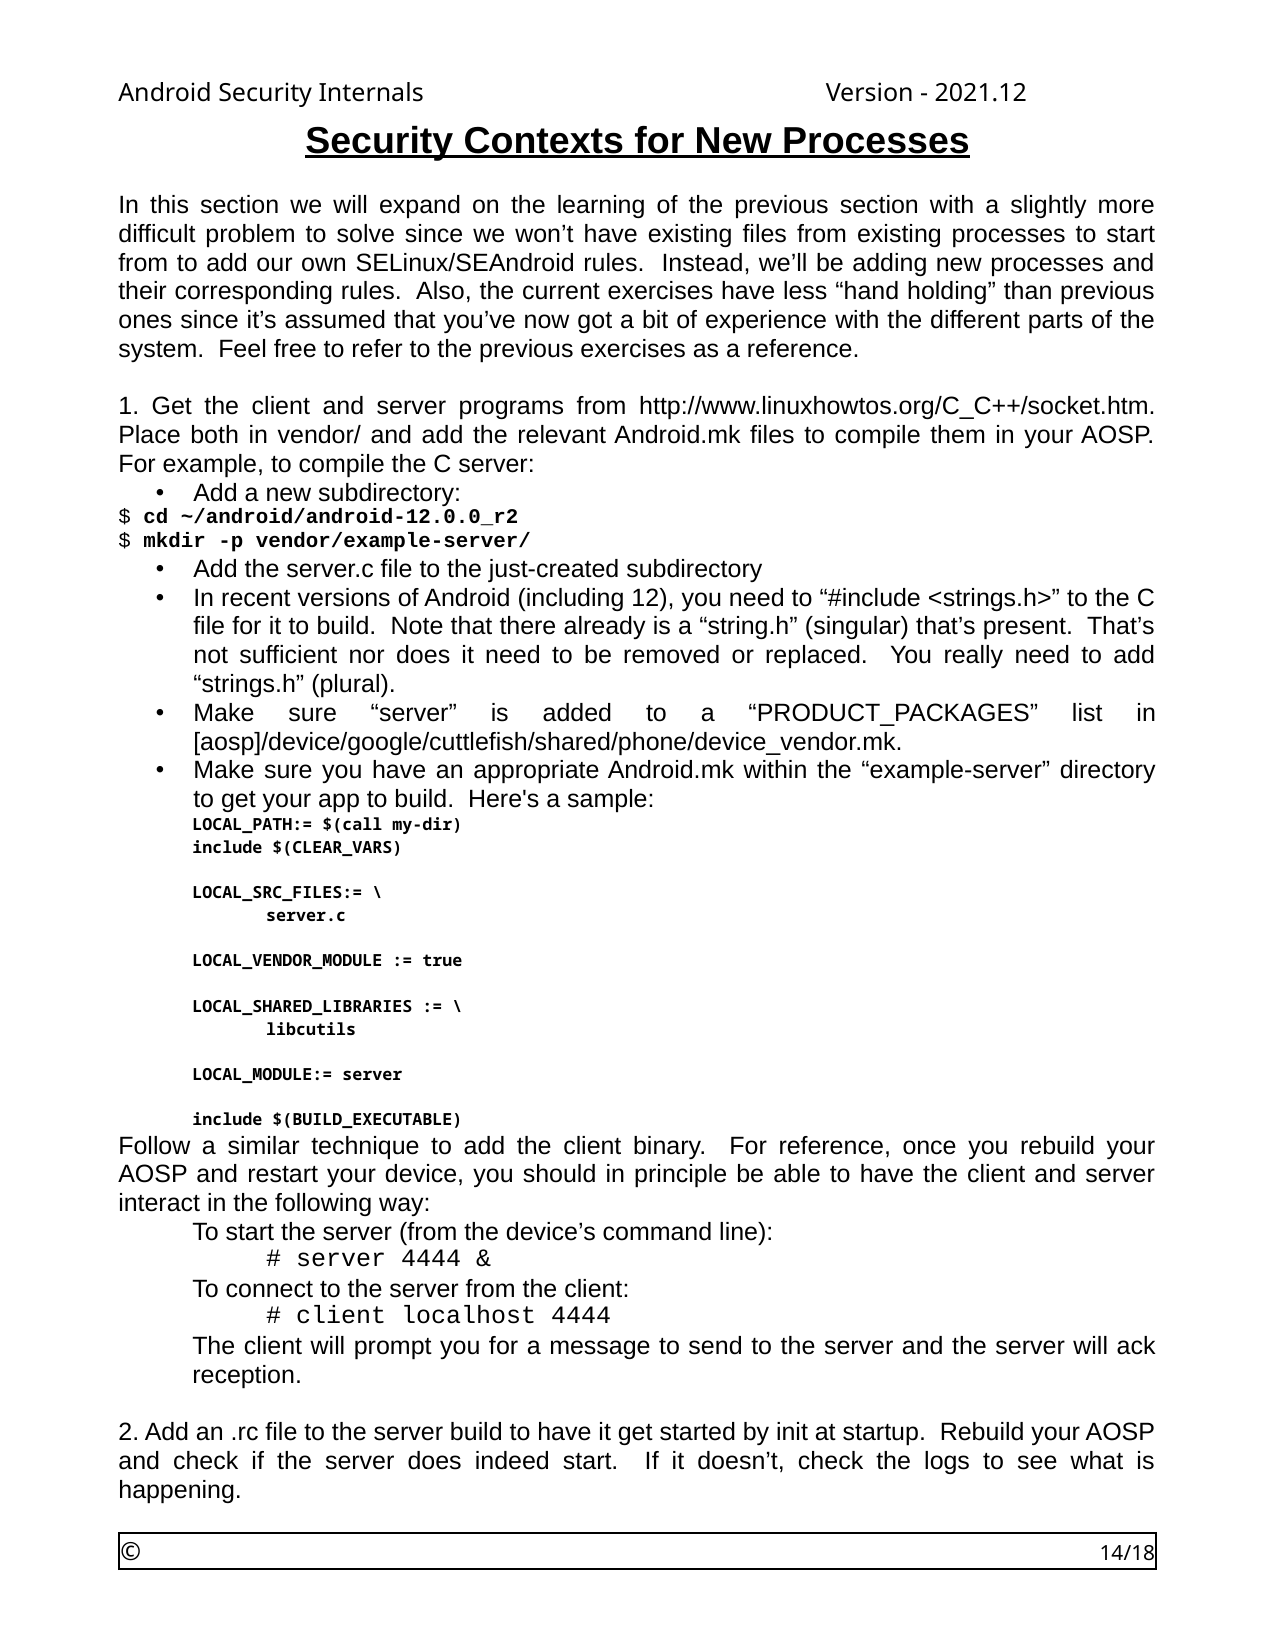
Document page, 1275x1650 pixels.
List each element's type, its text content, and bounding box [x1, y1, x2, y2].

text server.c [192, 904, 1157, 926]
list Make sure “server” is added to a “PRODUCT_PACKAGES” list in [aosp]/device/google/cuttlefish/shared/phone/device_vendor.mk. [156, 698, 1157, 755]
text include $(CLEAR_VARS) [192, 836, 1157, 858]
text To connect to the server from the client: [192, 1274, 1157, 1303]
text libcutils [192, 1017, 1157, 1040]
text $ cd ~/android/android-12.0.0_r2 [118, 506, 1157, 530]
text Security Contexts for New Processes [118, 118, 1157, 161]
text # server 4444 & [192, 1246, 1157, 1274]
text include $(BUILD_EXECUTABLE) [192, 1108, 1157, 1131]
text In this section we will expand on the learning of the previous section with a slightly more difficult problem to solve since we won’t have existing files from existing processes to start from to add our own SELinux/SEAndroid rules. Instead, we’ll be adding new processes and their corresponding rules. Also, the current exercises have less “hand holding” than previous ones since it’s assumed that you’ve now got a bit of experience with the different parts of the system. Feel free to refer to the previous exercises as a reference. [118, 190, 1157, 362]
text # client localhost 4444 [192, 1303, 1157, 1331]
text $ mkdir -p vendor/example-server/ [118, 530, 1157, 554]
text To start the server (from the device’s command line): [192, 1217, 1157, 1246]
list Add the server.c file to the just-created subdirectory [156, 554, 1157, 582]
list Make sure you have an appropriate Android.mk within the “example-server” directory to get your app to build. Here's a sample: [156, 755, 1157, 813]
list In recent versions of Android (including 12), you need to “#include <strings.h>” to the C file for it to build. Note that there already is a “string.h” (singular) that’s present. That’s not sufficient nor does it need to be removed or replaced. You really need to add “strings.h” (plural). [156, 582, 1157, 698]
text LOCAL_VENDOR_MODULE := true [192, 949, 1157, 972]
text 2. Add an .rc file to the server build to have it get started by init at startup. Rebuild your AOSP and check if the server does indeed start. If it doesn’t, check the logs to see what is happening. [118, 1417, 1157, 1504]
text LOCAL_SHARED_LIBRARIES := \ [192, 994, 1157, 1017]
text 1. Get the client and server programs from http://www.linuxhowtos.org/C_C++/socket.htm. Place both in vendor/ and add the relevant Android.mk files to compile them in your AOSP. For example, to compile the C server: [118, 391, 1157, 477]
text LOCAL_PATH:= $(call my-dir) [192, 813, 1157, 836]
text LOCAL_MODULE:= server [192, 1063, 1157, 1085]
list Add a new subdirectory: [156, 477, 1157, 506]
text LOCAL_SRC_FILES:= \ [192, 881, 1157, 904]
text Follow a similar technique to add the client binary. For reference, once you rebuild your AOSP and restart your device, you should in principle be able to have the client and server interact in the following way: [118, 1131, 1157, 1217]
text The client will prompt you for a message to send to the server and the server will ack reception. [192, 1331, 1157, 1389]
